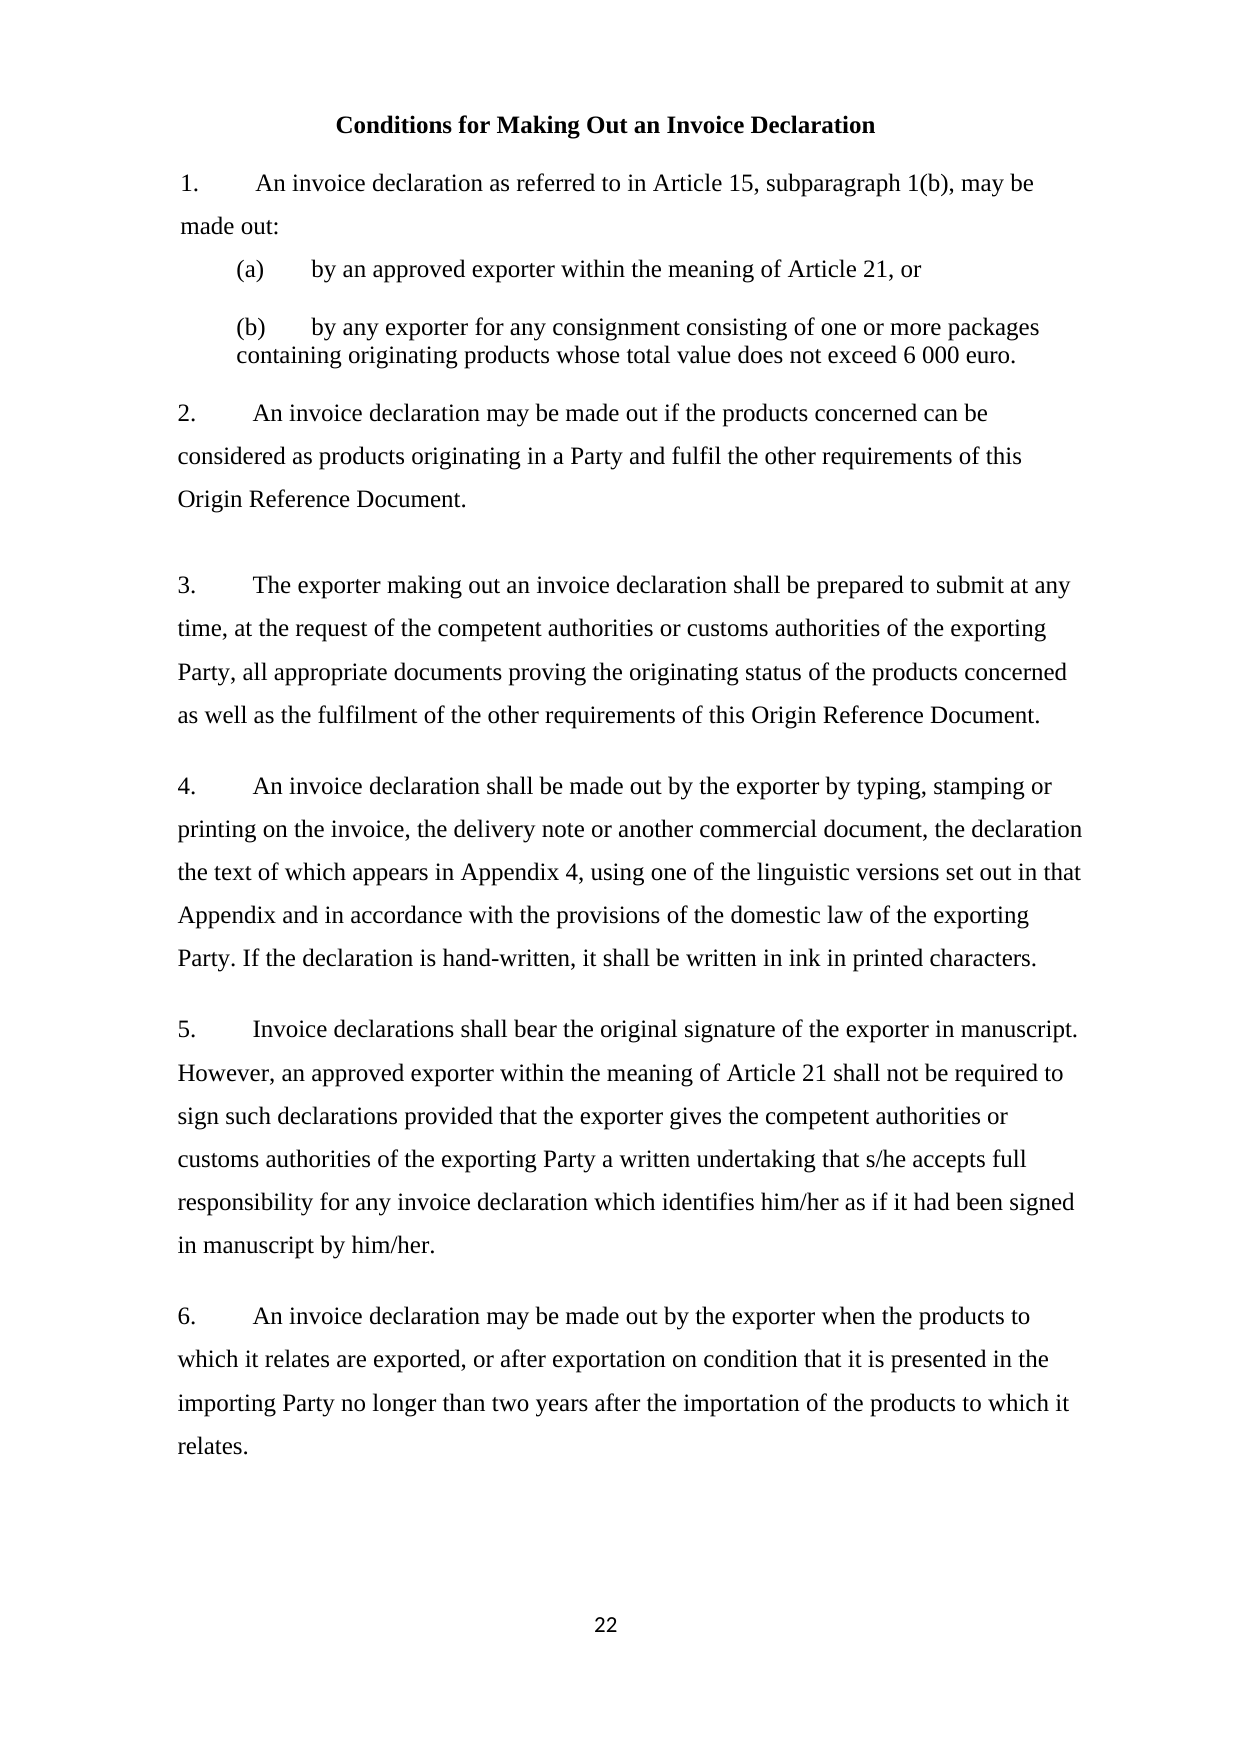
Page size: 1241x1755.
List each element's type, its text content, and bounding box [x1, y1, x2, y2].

list An invoice declaration as referred to in Article 15, subparagraph 1(b), may be made out: [180, 168, 1093, 240]
subtitle Conditions for Making Out an Invoice Declaration [106, 110, 1105, 139]
list An invoice declaration may be made out if the products concerned can be considered as products originating in a Party and fulfil the other requirements of this Origin Reference Document. [177, 398, 1093, 513]
list An invoice declaration shall be made out by the exporter by typing, stamping or printing on the invoice, the delivery note or another commercial document, the declaration the text of which appears in Appendix 4, using one of the linguistic versions set out in that Appendix and in accordance with the provisions of the domestic law of the exporting Party. If the declaration is hand-written, it shall be written in ink in printed characters. [177, 771, 1093, 972]
list Invoice declarations shall bear the original signature of the exporter in manuscript. However, an approved exporter within the meaning of Article 21 shall not be required to sign such declarations provided that the exporter gives the competent authorities or customs authorities of the exporting Party a written undertaking that s/he accepts full responsibility for any invoice declaration which identifies him/her as if it had been signed in manuscript by him/her. [177, 1014, 1093, 1259]
list The exporter making out an invoice declaration shall be prepared to submit at any time, at the request of the competent authorities or customs authorities of the exporting Party, all appropriate documents proving the originating status of the products concerned as well as the fulfilment of the other requirements of this Origin Reference Document. [177, 570, 1093, 728]
list by any exporter for any consignment consisting of one or more packages containing originating products whose total value does not exceed 6 000 euro. [236, 312, 1105, 369]
list An invoice declaration may be made out by the exporter when the products to which it relates are exported, or after exportation on condition that it is presented in the importing Party no longer than two years after the importation of the products to which it relates. [177, 1301, 1093, 1459]
list by an approved exporter within the meaning of Article 21, or [236, 254, 1105, 283]
